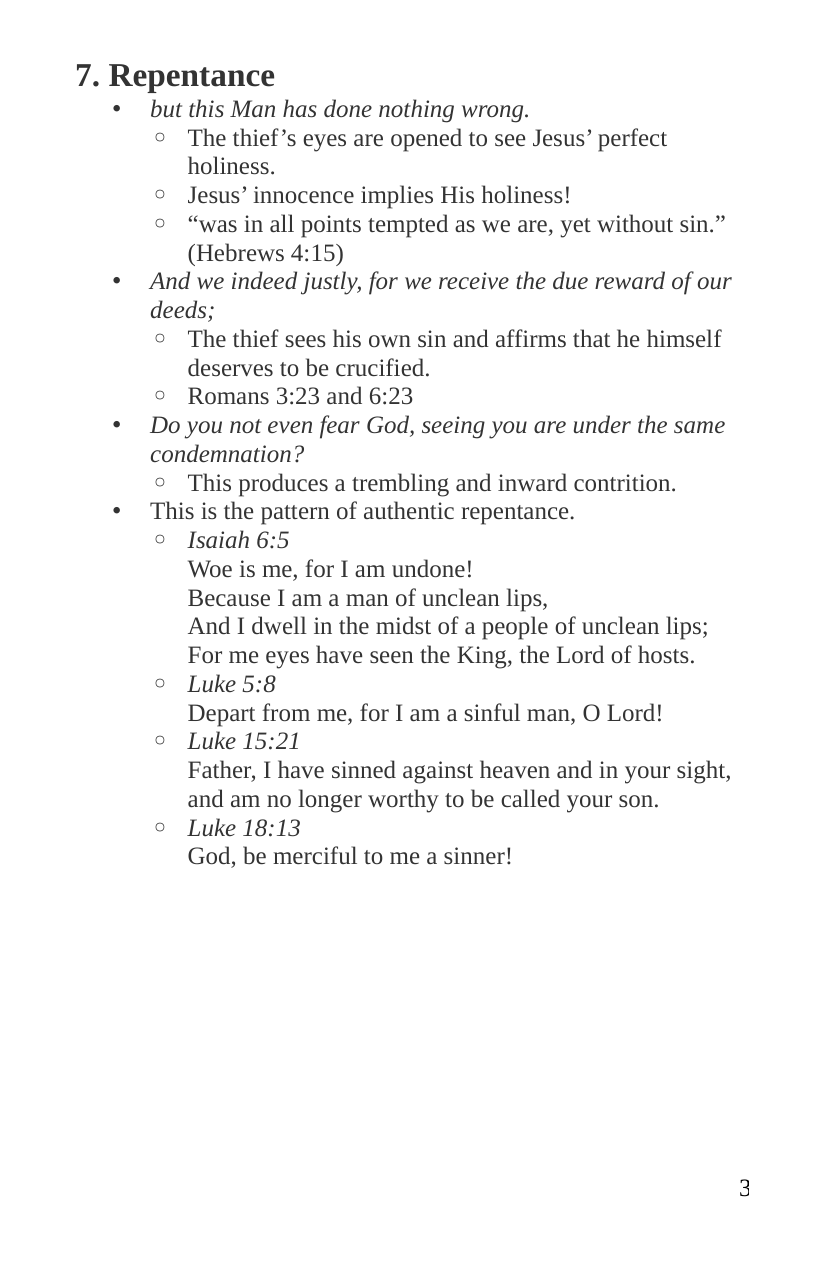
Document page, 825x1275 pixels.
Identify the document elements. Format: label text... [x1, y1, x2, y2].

list Do you not even fear God, seeing you are under the same condemnation? [112, 410, 750, 468]
list but this Man has done nothing wrong. [112, 94, 750, 123]
list Luke 18:13 God, be merciful to me a sinner! [150, 813, 750, 870]
list And we indeed justly, for we receive the due reward of our deeds; [112, 266, 750, 324]
list Luke 5:8 Depart from me, for I am a sinful man, O Lord! [150, 669, 750, 726]
list This is the pattern of authentic repentance. [112, 496, 750, 525]
text 7. Repentance [75, 56, 750, 94]
list This produces a trembling and inward contrition. [150, 468, 750, 496]
list Luke 15:21 Father, I have sinned against heaven and in your sight, and am no longer worthy to be called your son. [150, 726, 750, 813]
list Isaiah 6:5 Woe is me, for I am undone! Because I am a man of unclean lips, And I dwell in the midst of a people of unclean lips; For me eyes have seen the King, the Lord of hosts. [150, 525, 750, 669]
list The thief sees his own sin and affirms that he himself deserves to be crucified. [150, 324, 750, 381]
list Jesus’ innocence implies His holiness! [150, 180, 750, 209]
list Romans 3:23 and 6:23 [150, 381, 750, 410]
list “was in all points tempted as we are, yet without sin.” (Hebrews 4:15) [150, 209, 750, 266]
list The thief’s eyes are opened to see Jesus’ perfect holiness. [150, 123, 750, 180]
